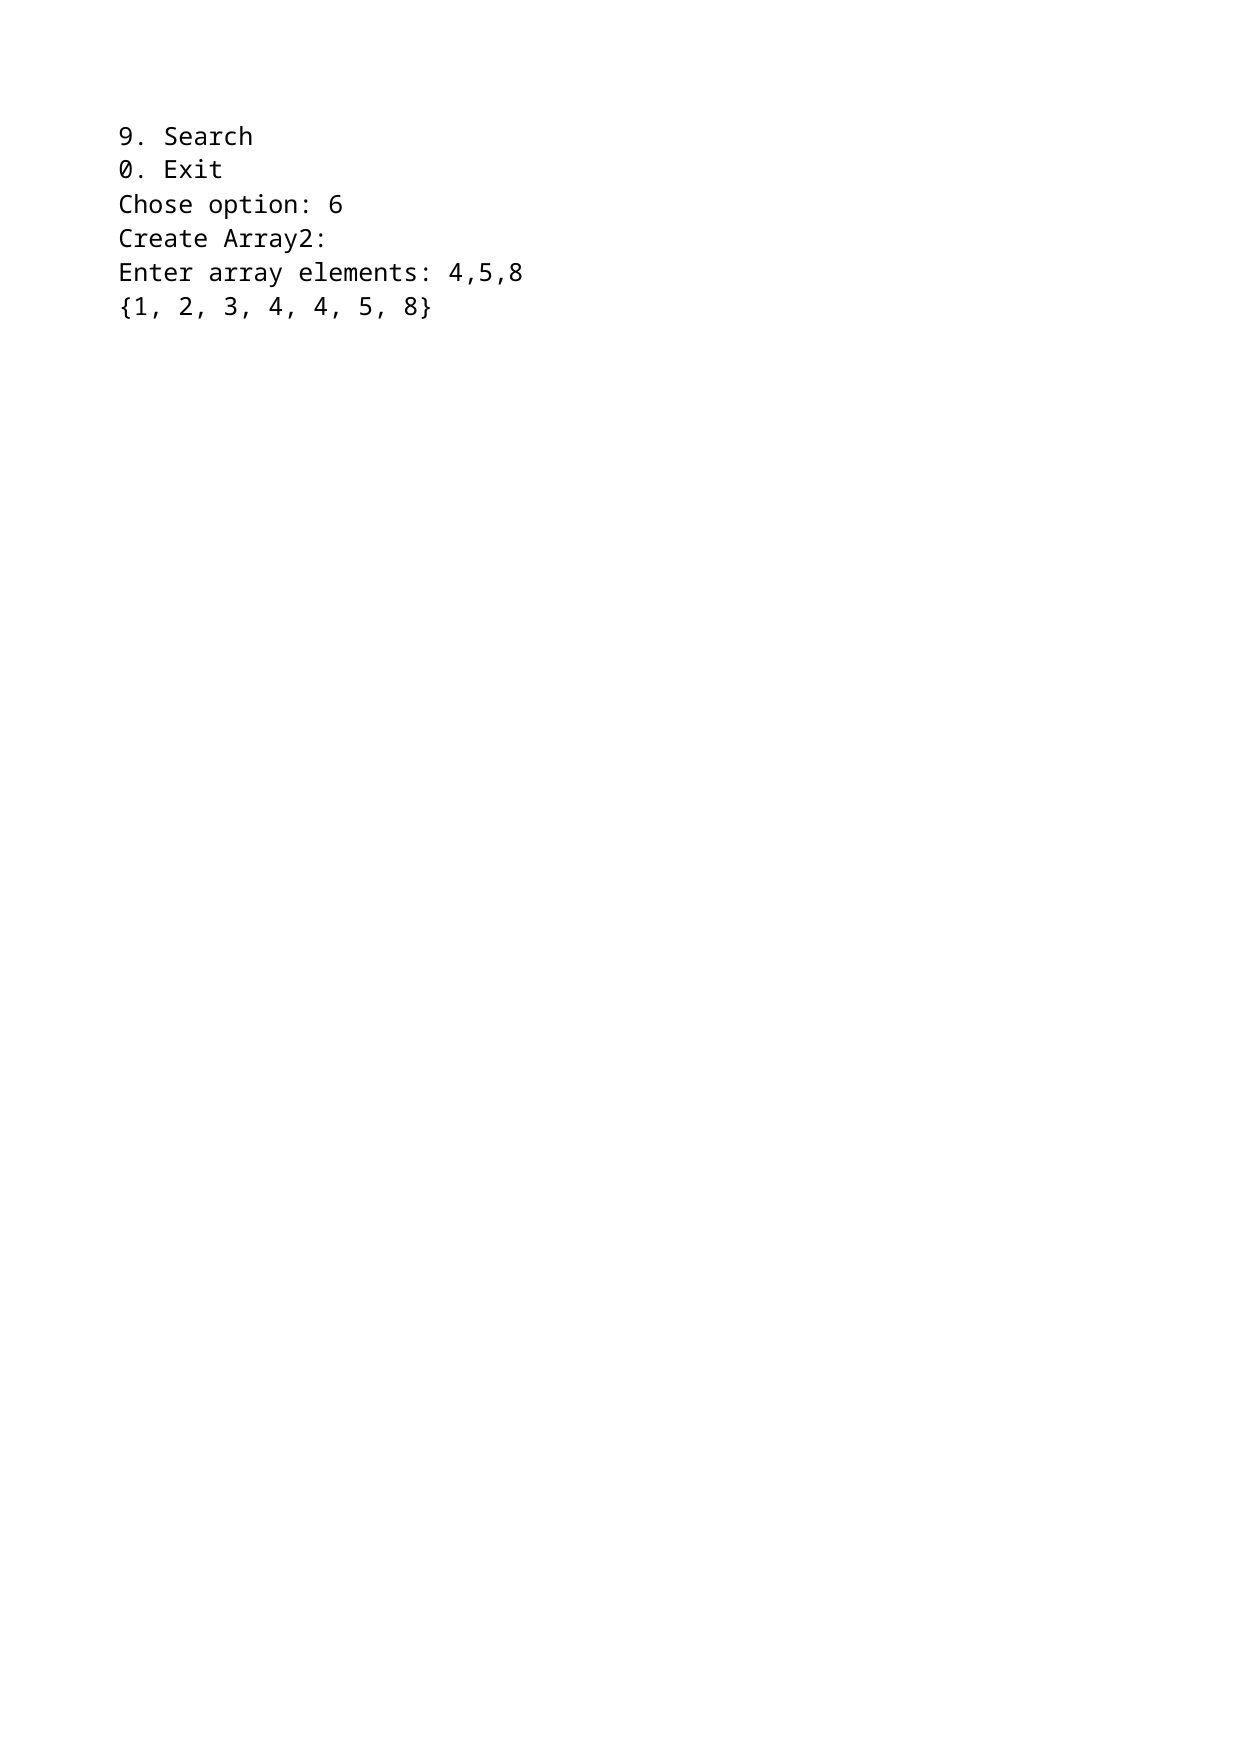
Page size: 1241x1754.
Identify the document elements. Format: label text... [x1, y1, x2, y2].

text 9. Search 0. Exit Chose option: 6 Create Array2: Enter array elements: 4,5,8 {1, 2, 3, 4, 4, 5, 8} [118, 118, 1122, 391]
